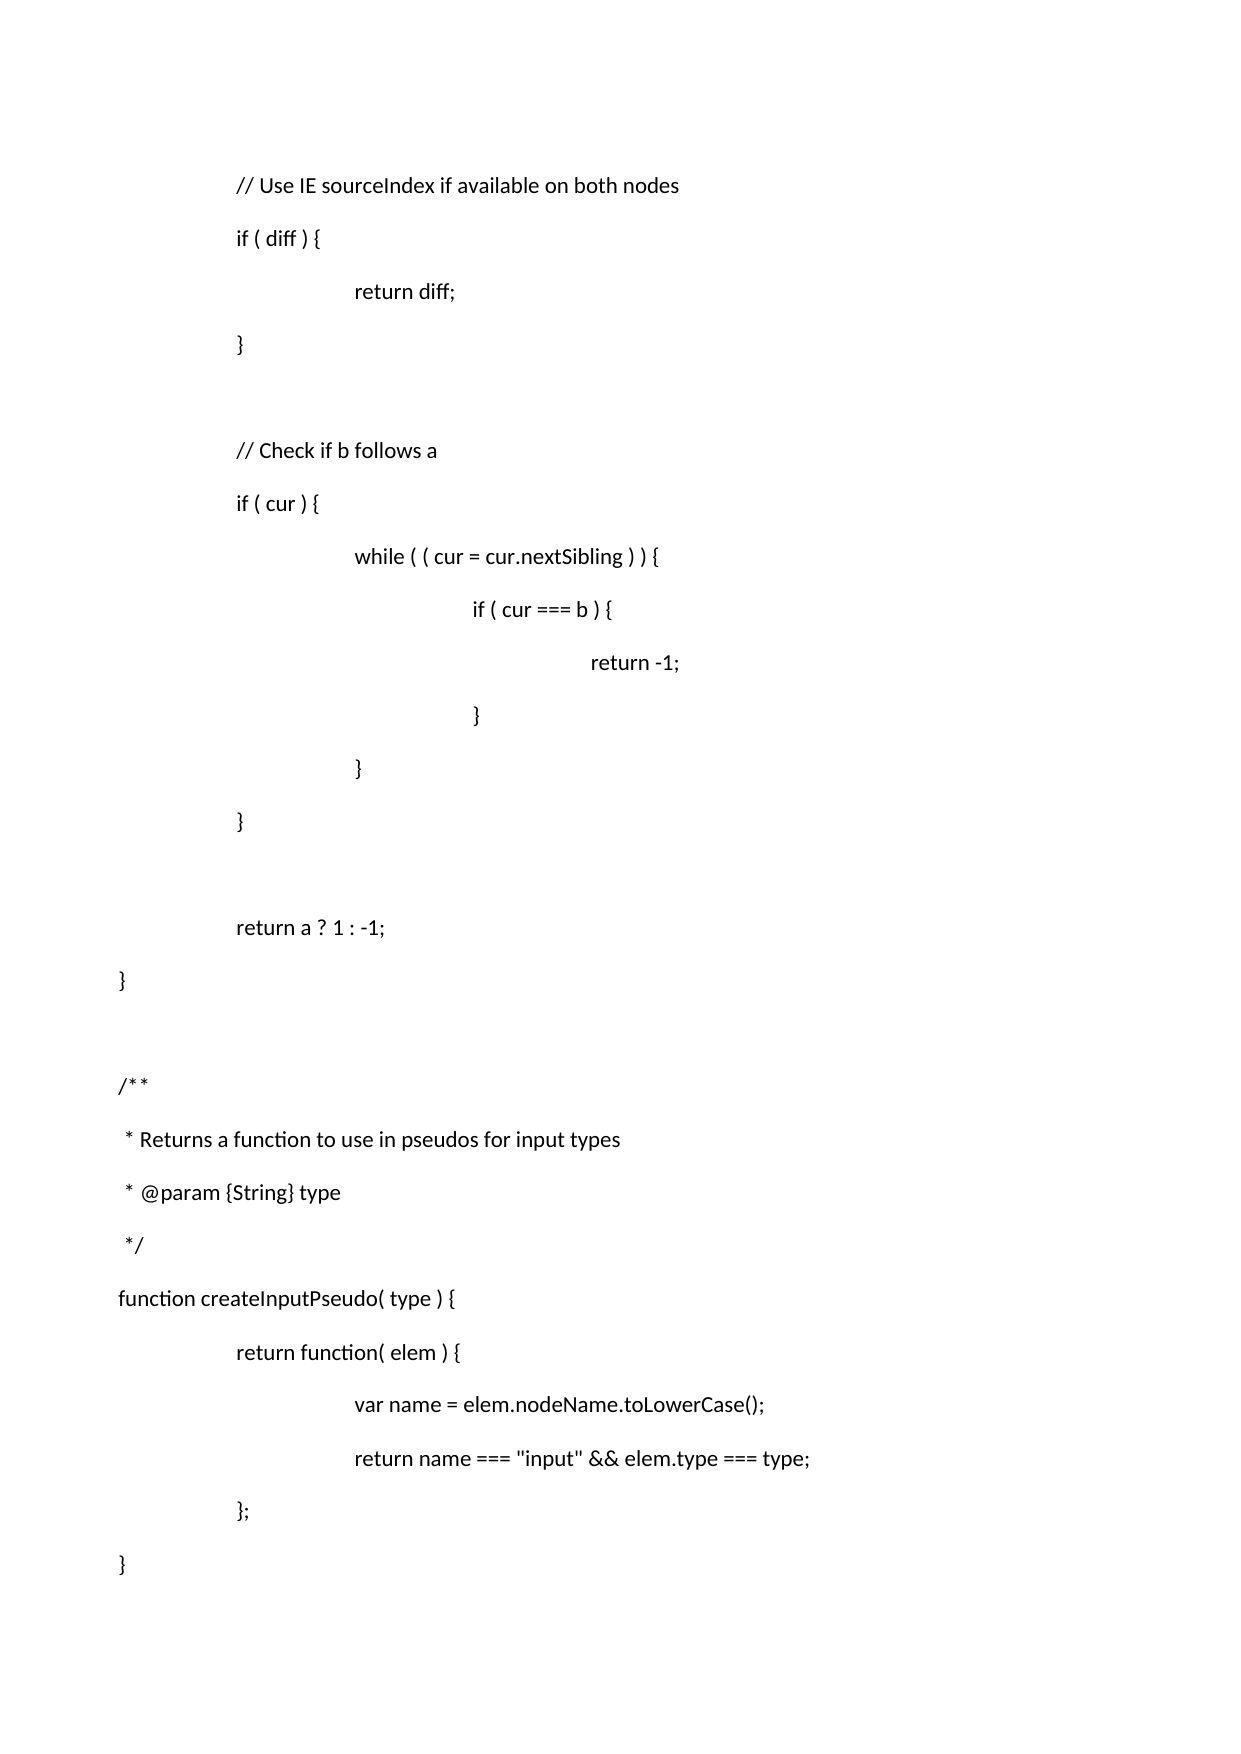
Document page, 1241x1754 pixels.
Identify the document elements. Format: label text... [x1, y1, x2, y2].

text * Returns a function to use in pseudos for input types [118, 1126, 1122, 1153]
text var name = elem.nodeName.toLowerCase(); [118, 1391, 1122, 1419]
text while ( ( cur = cur.nextSibling ) ) { [118, 542, 1122, 570]
text } [118, 807, 1122, 835]
text function createInputPseudo( type ) { [118, 1284, 1122, 1313]
text return function( elem ) { [118, 1338, 1122, 1366]
text if ( diff ) { [118, 224, 1122, 252]
text } [118, 1550, 1122, 1578]
text return diff; [118, 277, 1122, 305]
text } [118, 701, 1122, 729]
text // Use IE sourceIndex if available on both nodes [118, 171, 1122, 199]
text /** [118, 1072, 1122, 1101]
text */ [118, 1232, 1122, 1259]
text }; [118, 1497, 1122, 1525]
text // Check if b follows a [118, 436, 1122, 464]
text return a ? 1 : -1; [118, 913, 1122, 941]
text return name === "input" && elem.type === type; [118, 1444, 1122, 1472]
text * @param {String} type [118, 1178, 1122, 1207]
text } [118, 754, 1122, 782]
text if ( cur ) { [118, 489, 1122, 517]
text if ( cur === b ) { [118, 595, 1122, 623]
text } [118, 330, 1122, 358]
text return -1; [118, 648, 1122, 676]
text } [118, 966, 1122, 994]
